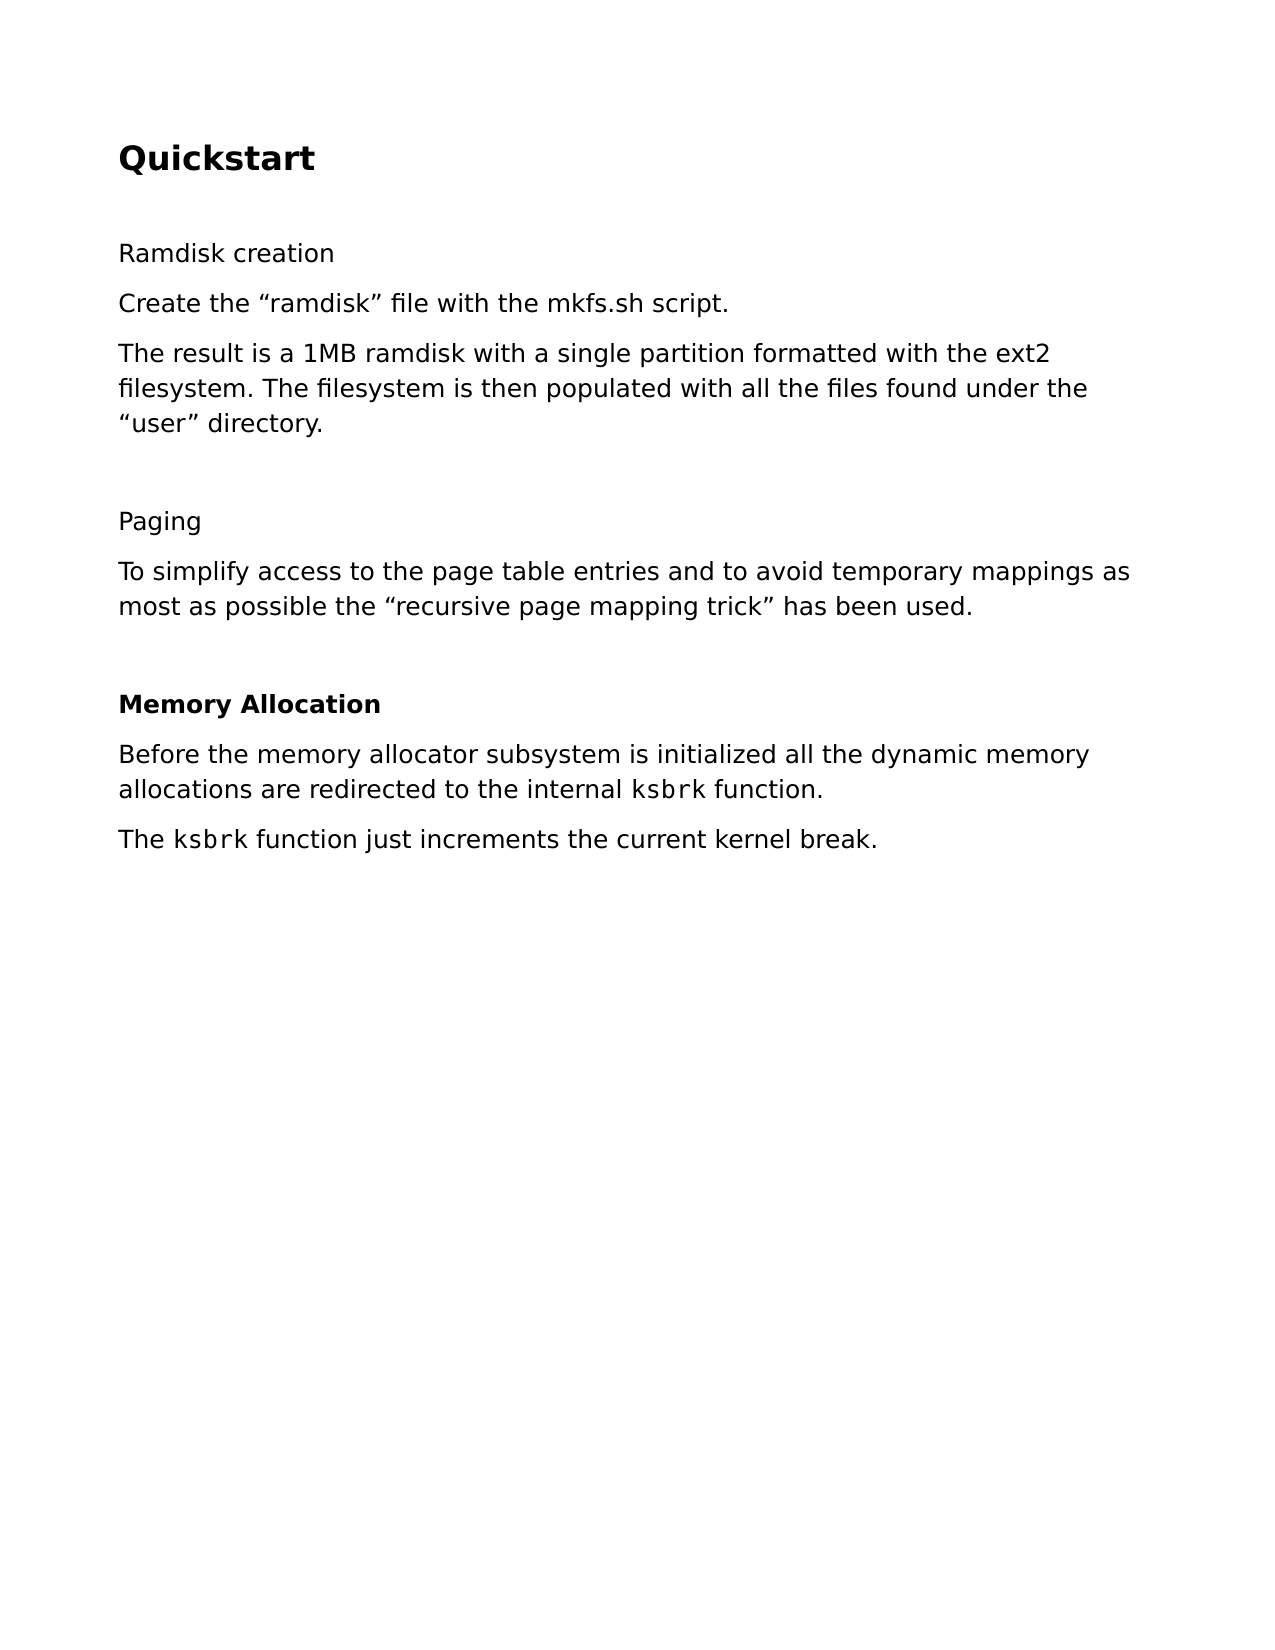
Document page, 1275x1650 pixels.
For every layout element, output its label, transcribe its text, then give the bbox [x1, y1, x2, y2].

text Memory Allocation [118, 691, 1157, 720]
subtitle Quickstart [118, 139, 1157, 178]
text The result is a 1MB ramdisk with a single partition formatted with the ext2 filesystem. The filesystem is then populated with all the files found under the “user” directory. [118, 339, 1157, 438]
text To simplify access to the page table entries and to avoid temporary mappings as most as possible the “recursive page mapping trick” has been used. [118, 557, 1157, 621]
text The ksbrk function just increments the current kernel break. [118, 825, 1157, 854]
text Paging [118, 507, 1157, 537]
text Ramdisk creation [118, 239, 1157, 269]
text Create the “ramdisk” file with the mkfs.sh script. [118, 289, 1157, 318]
text Before the memory allocator subsystem is initialized all the dynamic memory allocations are redirected to the internal ksbrk function. [118, 740, 1157, 804]
